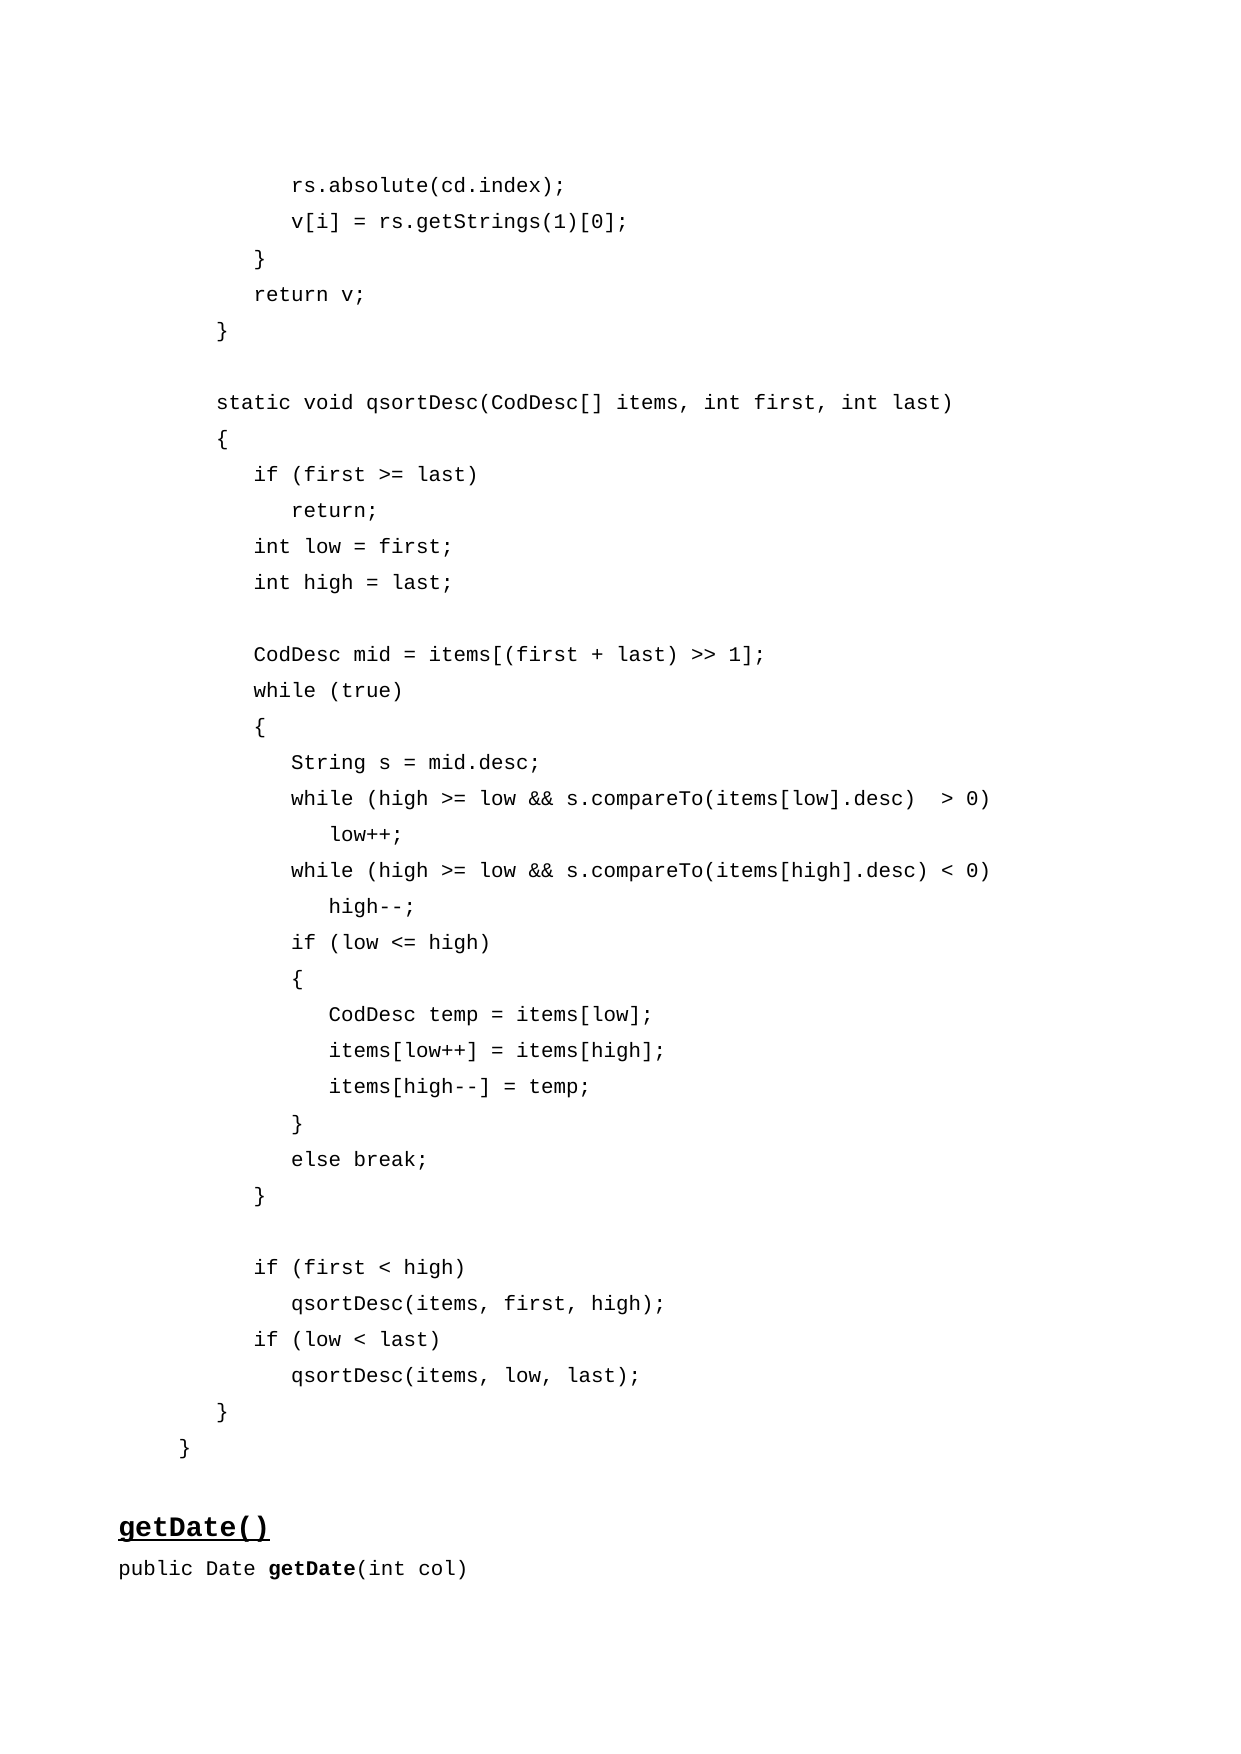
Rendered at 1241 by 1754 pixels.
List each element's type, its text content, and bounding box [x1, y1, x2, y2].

list { [177, 716, 1122, 740]
list while (true) [177, 680, 1122, 704]
list } [177, 1401, 1122, 1424]
list CodDesc mid = items[(first + last) >> 1]; [177, 644, 1122, 668]
list high--; [177, 896, 1122, 920]
list if (low <= high) [177, 932, 1122, 956]
list } [177, 248, 1122, 271]
list CodDesc temp = items[low]; [177, 1004, 1122, 1028]
list rs.absolute(cd.index); [177, 176, 1122, 199]
list items[low++] = items[high]; [177, 1041, 1122, 1064]
list if (first < high) [177, 1257, 1122, 1280]
text public Date getDate(int col) [118, 1558, 1122, 1581]
list int low = first; [177, 536, 1122, 559]
list while (high >= low && s.compareTo(items[high].desc) < 0) [177, 860, 1122, 884]
list items[high--] = temp; [177, 1077, 1122, 1100]
list { [177, 968, 1122, 992]
list if (first >= last) [177, 464, 1122, 487]
list String s = mid.desc; [177, 752, 1122, 776]
list else break; [177, 1149, 1122, 1172]
list if (low < last) [177, 1329, 1122, 1352]
list int high = last; [177, 572, 1122, 596]
list return v; [177, 284, 1122, 307]
list } [177, 1113, 1122, 1136]
list qsortDesc(items, first, high); [177, 1293, 1122, 1316]
list qsortDesc(items, low, last); [177, 1365, 1122, 1388]
list return; [177, 500, 1122, 523]
list { [177, 428, 1122, 451]
list while (high >= low && s.compareTo(items[low].desc) > 0) [177, 788, 1122, 812]
list } [177, 320, 1122, 343]
list low++; [177, 824, 1122, 848]
list static void qsortDesc(CodDesc[] items, int first, int last) [177, 392, 1122, 415]
list } [177, 1185, 1122, 1208]
list v[i] = rs.getStrings(1)[0]; [177, 212, 1122, 235]
subtitle getDate() [118, 1513, 1122, 1545]
list } [177, 1437, 1122, 1461]
